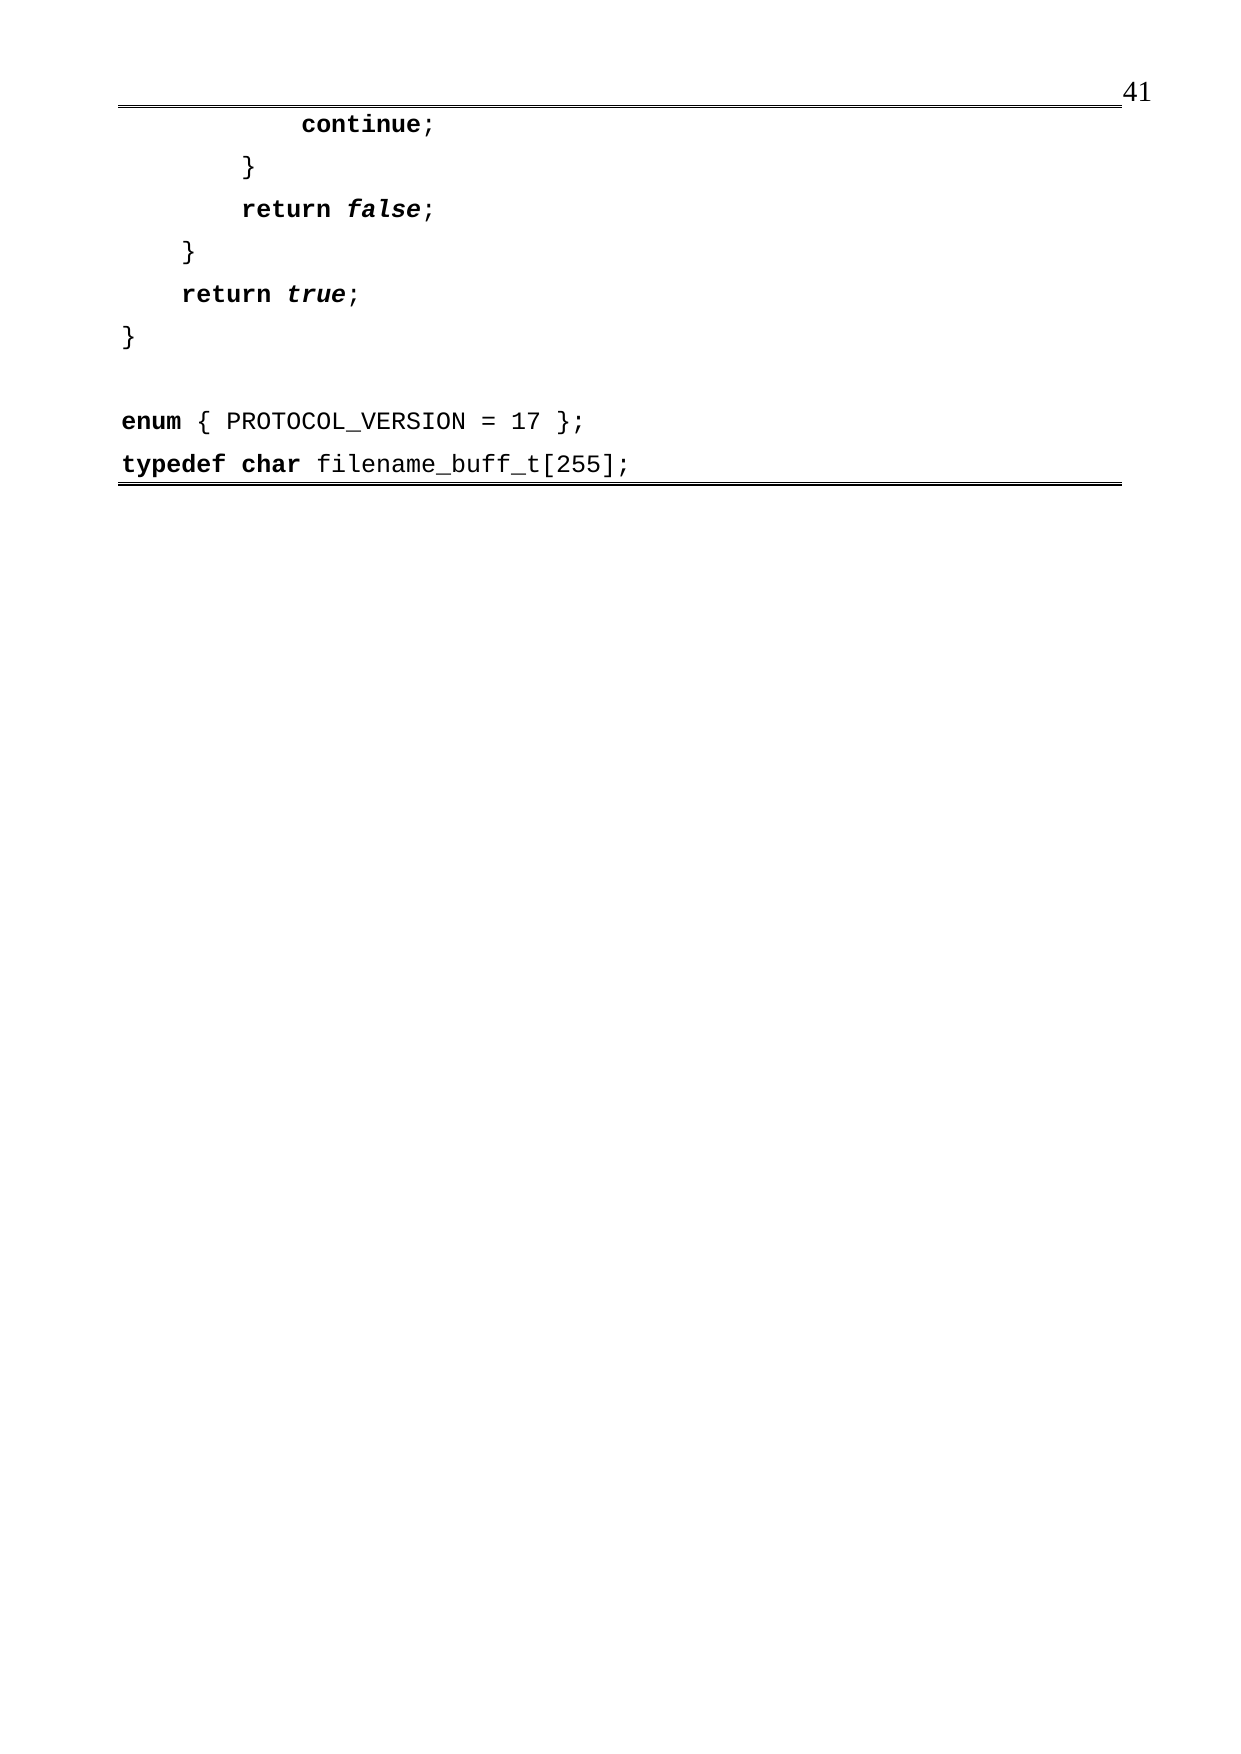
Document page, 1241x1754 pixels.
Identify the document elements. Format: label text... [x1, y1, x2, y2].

text continue; [118, 108, 1122, 139]
text } [118, 233, 1122, 267]
text } [118, 318, 1122, 352]
text enum { PROTOCOL_VERSION = 17 }; [118, 403, 1122, 437]
text typedef char filename_buff_t[255]; [118, 445, 1122, 482]
text return true; [118, 275, 1122, 309]
text } [118, 148, 1122, 182]
text return false; [118, 190, 1122, 224]
